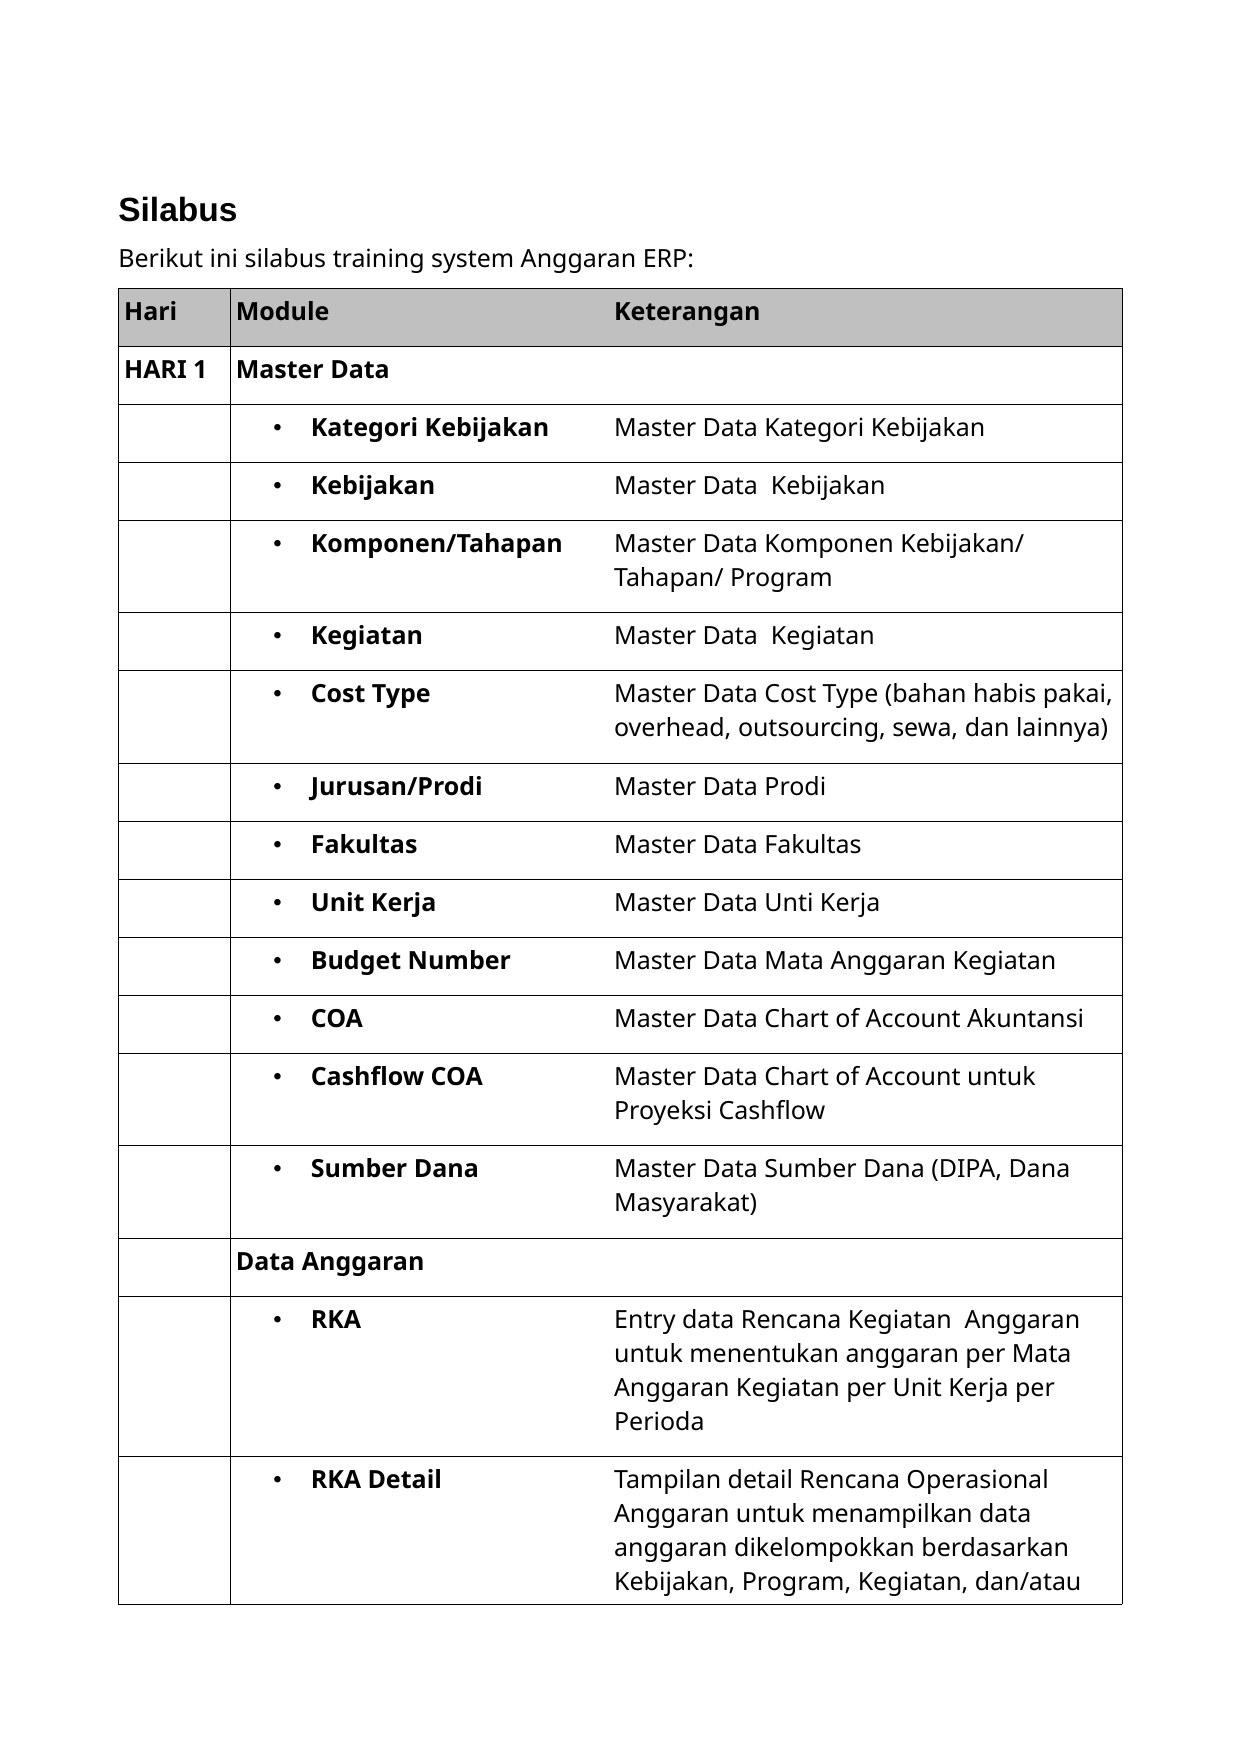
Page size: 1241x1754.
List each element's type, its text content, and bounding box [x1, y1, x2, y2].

table_cell Kebijakan [231, 463, 608, 520]
table_cell Master Data Mata Anggaran Kegiatan [608, 938, 1122, 995]
subtitle Silabus [118, 190, 1122, 228]
table_cell [119, 938, 230, 995]
table_cell [608, 347, 1122, 404]
table_cell [119, 1054, 230, 1145]
table_cell [119, 880, 230, 937]
table_cell [119, 613, 230, 670]
table_cell [119, 764, 230, 821]
table_cell Unit Kerja [231, 880, 608, 937]
table_cell Master Data Komponen Kebijakan/ Tahapan/ Program [608, 521, 1122, 612]
table_cell RKA [231, 1297, 608, 1456]
table_cell Master Data Cost Type (bahan habis pakai, overhead, outsourcing, sewa, dan lainnya) [608, 671, 1122, 762]
table_cell Master Data [231, 347, 608, 404]
table_cell Kategori Kebijakan [231, 405, 608, 462]
table_cell Master Data Fakultas [608, 822, 1122, 879]
table_header Hari [119, 289, 230, 346]
table_cell [608, 1239, 1122, 1296]
table_cell Budget Number [231, 938, 608, 995]
table_cell Entry data Rencana Kegiatan Anggaran untuk menentukan anggaran per Mata Anggaran Kegiatan per Unit Kerja per Perioda [608, 1297, 1122, 1456]
table_cell HARI 1 [119, 347, 230, 404]
table_cell [119, 822, 230, 879]
table_header Keterangan [608, 289, 1122, 346]
table_cell Jurusan/Prodi [231, 764, 608, 821]
table_cell Master Data Kegiatan [608, 613, 1122, 670]
table_cell Komponen/Tahapan [231, 521, 608, 612]
table_cell Master Data Unti Kerja [608, 880, 1122, 937]
table_cell Master Data Sumber Dana (DIPA, Dana Masyarakat) [608, 1146, 1122, 1237]
table_cell [119, 463, 230, 520]
table_cell [119, 1239, 230, 1296]
table_cell Master Data Chart of Account untuk Proyeksi Cashflow [608, 1054, 1122, 1145]
table_cell Tampilan detail Rencana Operasional Anggaran untuk menampilkan data anggaran dikelompokkan berdasarkan Kebijakan, Program, Kegiatan, dan/atau [608, 1457, 1122, 1604]
table_cell COA [231, 996, 608, 1053]
table_cell RKA Detail [231, 1457, 608, 1604]
table_cell Cashflow COA [231, 1054, 608, 1145]
table_cell Fakultas [231, 822, 608, 879]
table_cell [119, 1297, 230, 1456]
table_cell Master Data Prodi [608, 764, 1122, 821]
table_cell [119, 1457, 230, 1604]
table_cell Cost Type [231, 671, 608, 762]
table_cell [119, 1146, 230, 1237]
table_cell [119, 671, 230, 762]
table_cell Master Data Chart of Account Akuntansi [608, 996, 1122, 1053]
table_cell Kegiatan [231, 613, 608, 670]
table_cell Master Data Kategori Kebijakan [608, 405, 1122, 462]
table_cell Sumber Dana [231, 1146, 608, 1237]
text Berikut ini silabus training system Anggaran ERP: [118, 241, 1122, 275]
table_cell Master Data Kebijakan [608, 463, 1122, 520]
table_cell [119, 405, 230, 462]
table_cell Data Anggaran [231, 1239, 608, 1296]
table_cell [119, 521, 230, 612]
table_header Module [231, 289, 608, 346]
table_cell [119, 996, 230, 1053]
